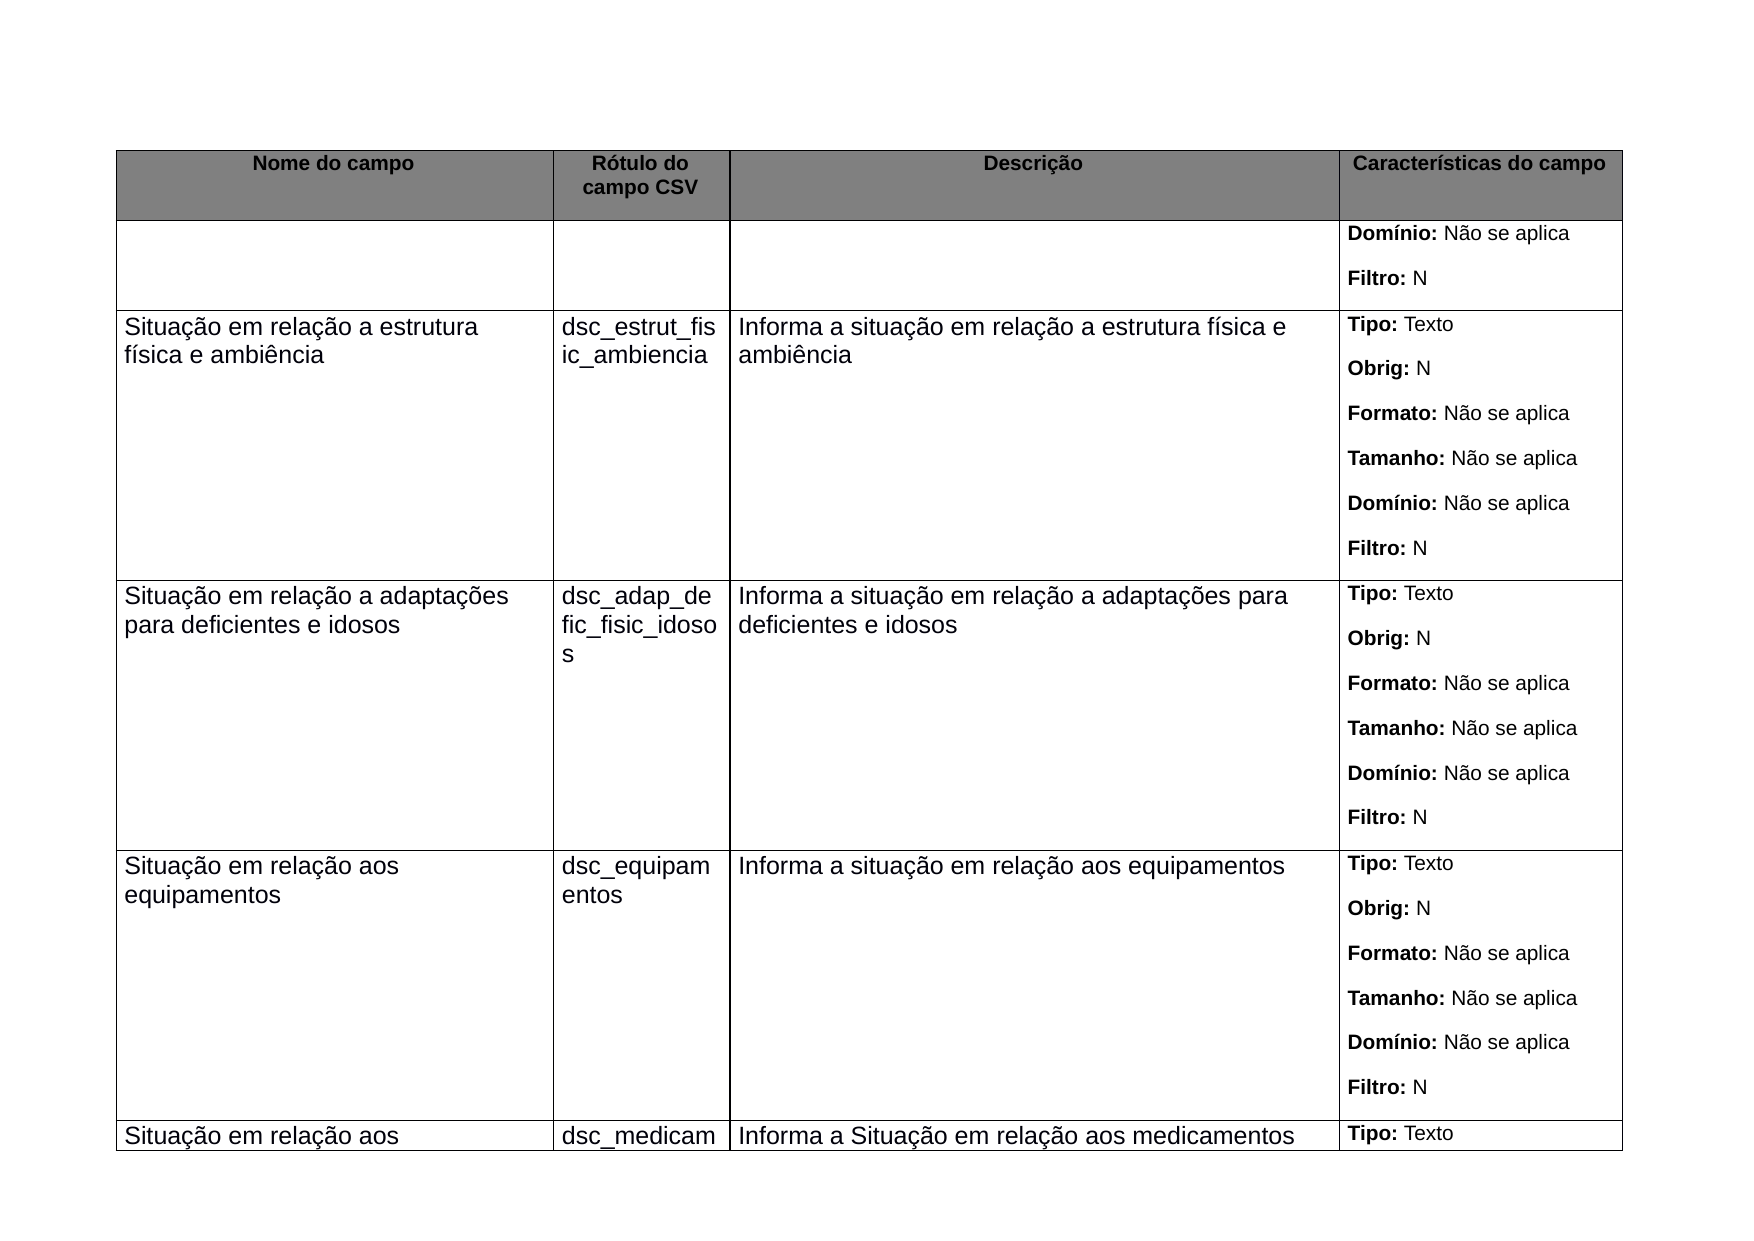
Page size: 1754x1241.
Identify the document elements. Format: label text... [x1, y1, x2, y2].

table_cell Informa a situação em relação aos equipamentos [731, 851, 1339, 1120]
table_cell Informa a situação em relação a estrutura física e ambiência [731, 311, 1339, 580]
table_cell dsc_medicam [554, 1121, 729, 1149]
table_header Nome do campo [117, 151, 553, 220]
table_cell dsc_equipamentos [554, 851, 729, 1120]
table_cell Domínio: Não se aplica Filtro: N [1340, 221, 1622, 310]
table_cell Tipo: Texto Obrig: N Formato: Não se aplica Tamanho: Não se aplica Domínio: Não se aplica Filtro: N [1340, 581, 1622, 850]
table_cell Tipo: Texto [1340, 1121, 1622, 1149]
table_cell [731, 221, 1339, 310]
table_cell dsc_adap_defic_fisic_idosos [554, 581, 729, 850]
table_cell Tipo: Texto Obrig: N Formato: Não se aplica Tamanho: Não se aplica Domínio: Não se aplica Filtro: N [1340, 851, 1622, 1120]
table_cell Informa a situação em relação a adaptações para deficientes e idosos [731, 581, 1339, 850]
table_cell Situação em relação aos equipamentos [117, 851, 553, 1120]
table_cell Situação em relação a adaptações para deficientes e idosos [117, 581, 553, 850]
table_cell Situação em relação aos [117, 1121, 553, 1149]
table_cell Tipo: Texto Obrig: N Formato: Não se aplica Tamanho: Não se aplica Domínio: Não se aplica Filtro: N [1340, 311, 1622, 580]
table_cell Situação em relação a estrutura física e ambiência [117, 311, 553, 580]
table_header Rótulo do campo CSV [554, 151, 729, 220]
table_cell [117, 221, 553, 310]
table_header Descrição [731, 151, 1339, 220]
table_cell Informa a Situação em relação aos medicamentos [731, 1121, 1339, 1149]
table_cell dsc_estrut_fisic_ambiencia [554, 311, 729, 580]
table_header Características do campo [1340, 151, 1622, 220]
table_cell [554, 221, 729, 310]
